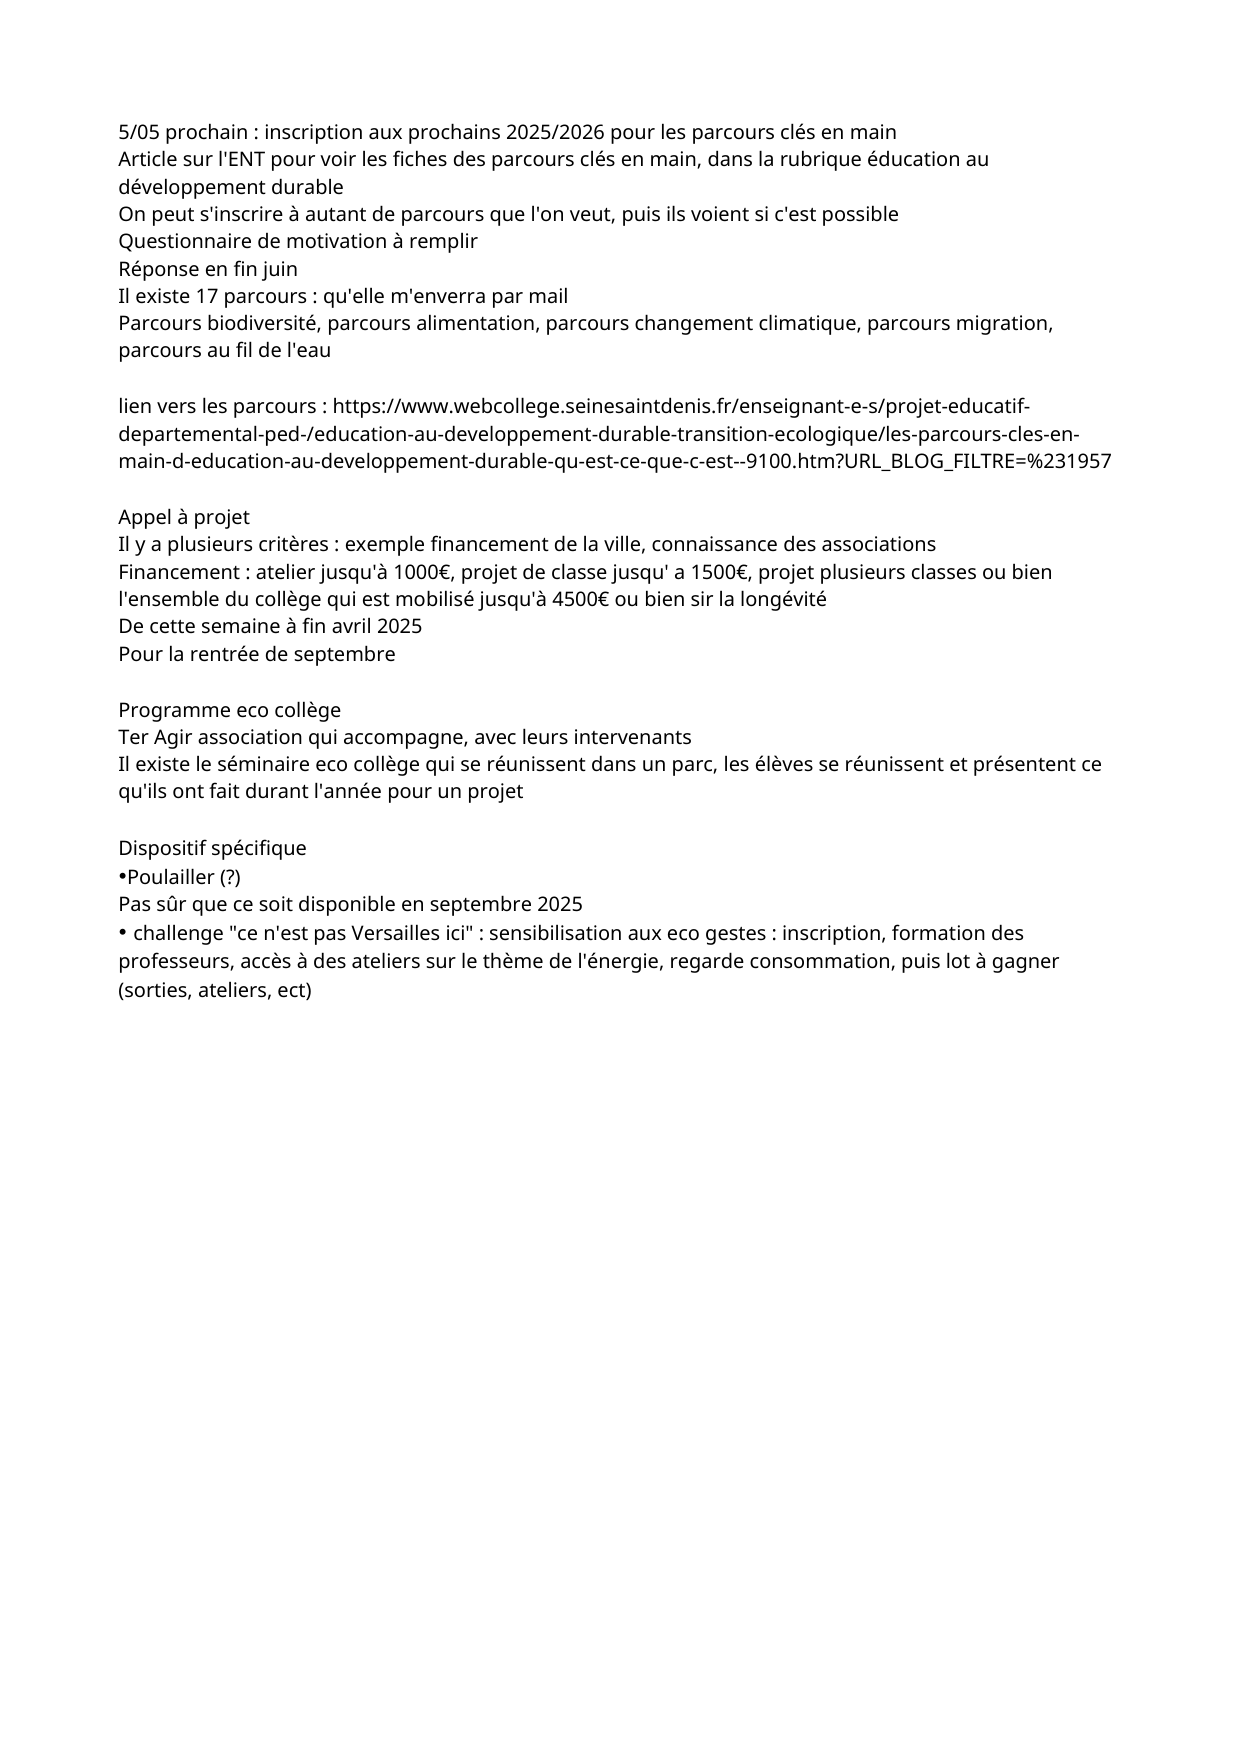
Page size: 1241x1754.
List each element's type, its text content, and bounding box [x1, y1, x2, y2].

text 5/05 prochain : inscription aux prochains 2025/2026 pour les parcours clés en main Article sur l'ENT pour voir les fiches des parcours clés en main, dans la rubrique éducation au développement durable On peut s'inscrire à autant de parcours que l'on veut, puis ils voient si c'est possible Questionnaire de motivation à remplir Réponse en fin juin Il existe 17 parcours : qu'elle m'enverra par mail Parcours biodiversité, parcours alimentation, parcours changement climatique, parcours migration, parcours au fil de l'eau [118, 118, 1122, 364]
text lien vers les parcours : https://www.webcollege.seinesaintdenis.fr/enseignant-e-s/projet-educatif-departemental-ped-/education-au-developpement-durable-transition-ecologique/les-parcours-cles-en-main-d-education-au-developpement-durable-qu-est-ce-que-c-est--9100.htm?URL_BLOG_FILTRE=%231957 Appel à projet Il y a plusieurs critères : exemple financement de la ville, connaissance des associations Financement : atelier jusqu'à 1000€, projet de classe jusqu' a 1500€, projet plusieurs classes ou bien l'ensemble du collège qui est mobilisé jusqu'à 4500€ ou bien sir la longévité De cette semaine à fin avril 2025 Pour la rentrée de septembre Programme eco collège Ter Agir association qui accompagne, avec leurs intervenants Il existe le séminaire eco collège qui se réunissent dans un parc, les élèves se réunissent et présentent ce qu'ils ont fait durant l'année pour un projet Dispositif spécifique •Poulailler (?) Pas sûr que ce soit disponible en septembre 2025 • challenge "ce n'est pas Versailles ici" : sensibilisation aux eco gestes : inscription, formation des professeurs, accès à des ateliers sur le thème de l'énergie, regarde consommation, puis lot à gagner (sorties, ateliers, ect) [118, 392, 1122, 1003]
